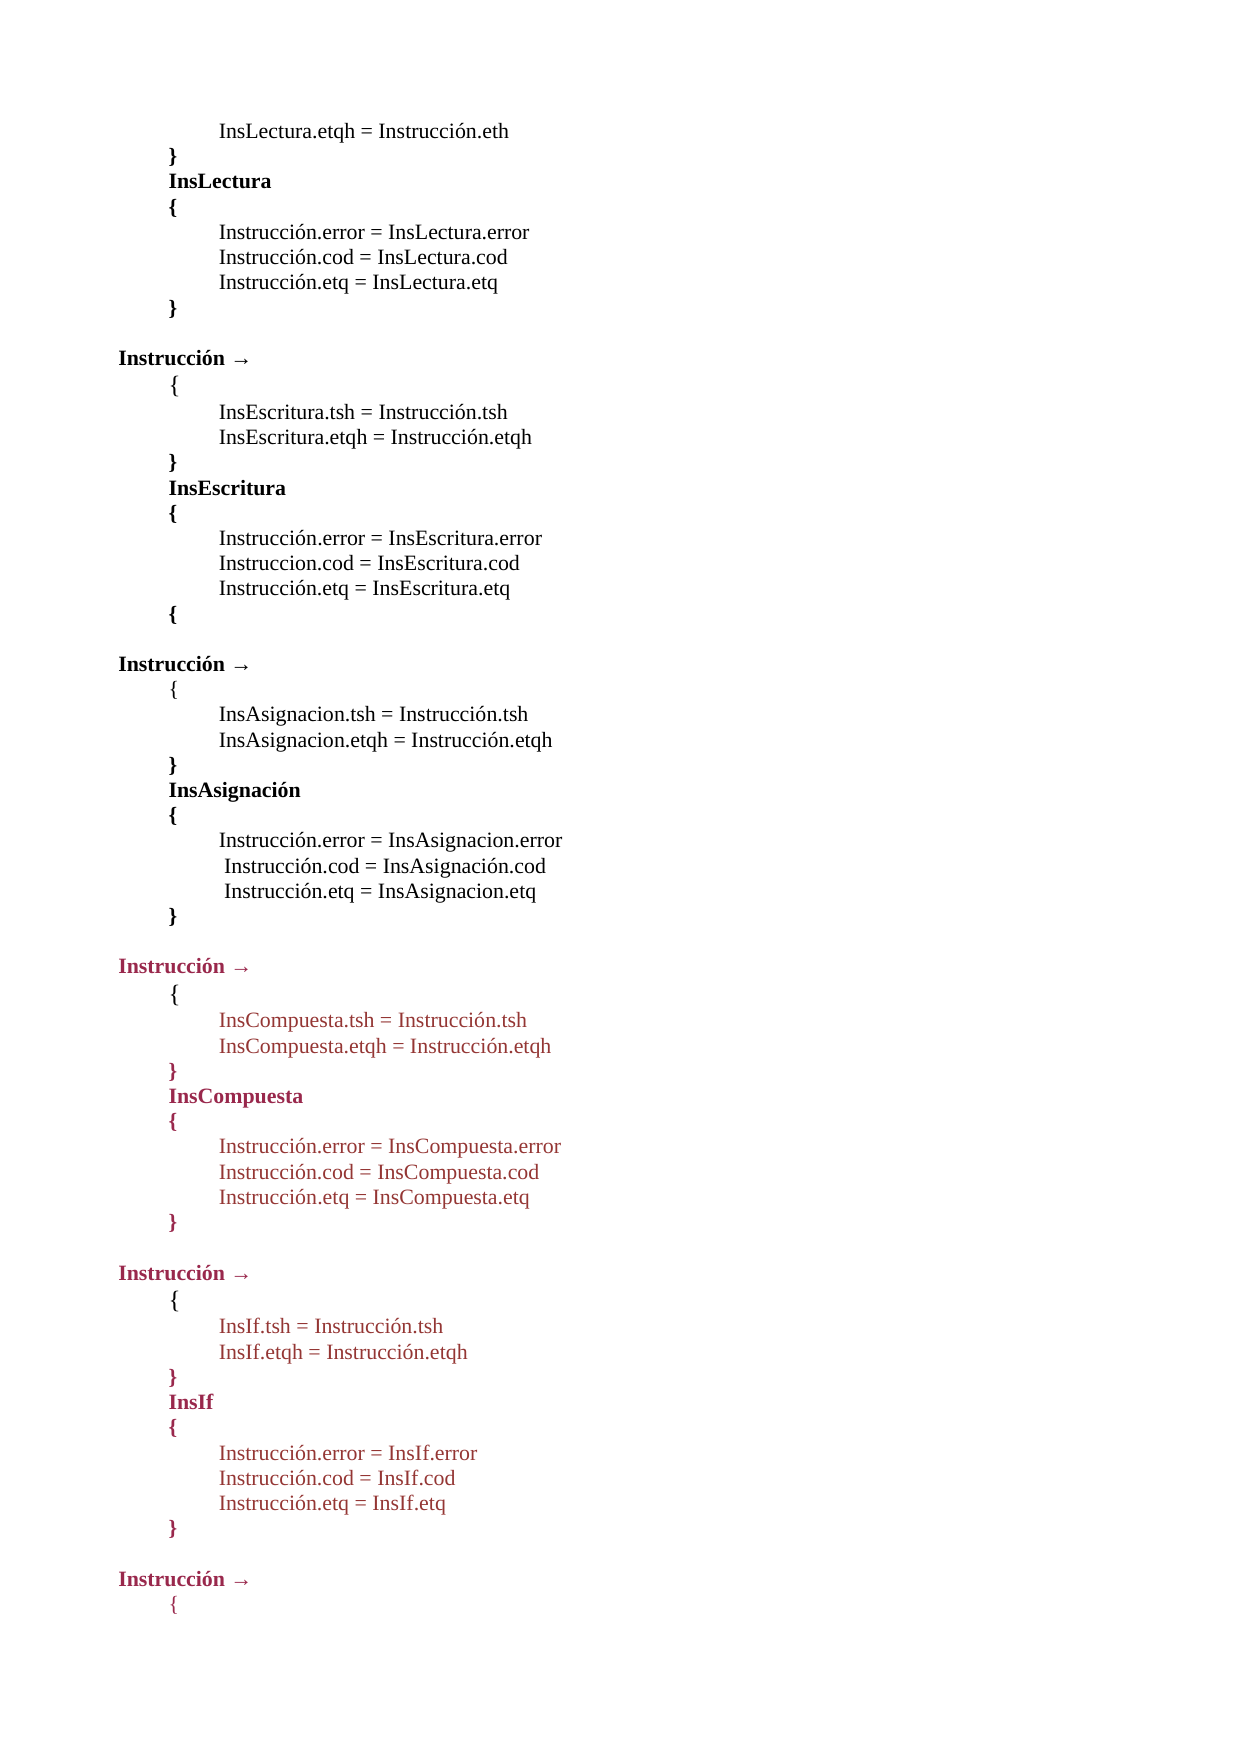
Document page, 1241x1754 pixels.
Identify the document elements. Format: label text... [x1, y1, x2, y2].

text InsIf.tsh = Instrucción.tsh [168, 1313, 1122, 1339]
text { [168, 1285, 1122, 1313]
text } [168, 1058, 1122, 1083]
text Instrucción.cod = InsIf.cod [168, 1465, 1122, 1490]
text InsCompuesta [168, 1083, 1122, 1108]
text } [168, 903, 1122, 928]
text Instrucción.cod = InsLectura.cod [168, 244, 1122, 269]
text } [168, 1209, 1122, 1234]
text InsAsignación [168, 777, 1122, 802]
text InsIf [168, 1389, 1122, 1414]
text Instrucción → [118, 953, 1122, 979]
text { [168, 370, 1122, 399]
text InsLectura [168, 168, 1122, 194]
text Instrucción.error = InsCompuesta.error [168, 1133, 1122, 1159]
text } [168, 143, 1122, 168]
text } [168, 1515, 1122, 1540]
text Instrucción → [118, 1566, 1122, 1591]
text Instrucción → [118, 345, 1122, 370]
text { [168, 194, 1122, 219]
text Instrucción → [118, 651, 1122, 676]
text Instrucción.error = InsLectura.error [168, 219, 1122, 244]
text } [168, 449, 1122, 474]
text InsCompuesta.tsh = Instrucción.tsh [168, 1007, 1122, 1033]
text InsEscritura.etqh = Instrucción.etqh [168, 424, 1122, 449]
text Instrucción.etq = InsCompuesta.etq [168, 1184, 1122, 1209]
text Instrucción.cod = InsAsignación.cod [168, 853, 1122, 878]
text InsEscritura.tsh = Instrucción.tsh [168, 399, 1122, 424]
text Instrucción.etq = InsAsignacion.etq [168, 878, 1122, 903]
text { [168, 1591, 1122, 1616]
text } [168, 294, 1122, 320]
text InsAsignacion.etqh = Instrucción.etqh [168, 727, 1122, 752]
text { [168, 802, 1122, 827]
text InsEscritura [168, 474, 1122, 500]
text Instrucción → [118, 1259, 1122, 1285]
text Instrucción.cod = InsCompuesta.cod [168, 1159, 1122, 1184]
text } [168, 752, 1122, 777]
text Instrucción.etq = InsLectura.etq [168, 269, 1122, 294]
text InsCompuesta.etqh = Instrucción.etqh [168, 1033, 1122, 1058]
text Instrucción.etq = InsEscritura.etq [168, 575, 1122, 601]
text Instruccion.cod = InsEscritura.cod [168, 550, 1122, 575]
text { [168, 676, 1122, 701]
text } [168, 1364, 1122, 1389]
text { [168, 1414, 1122, 1439]
text { [168, 1108, 1122, 1133]
text { [168, 500, 1122, 525]
text Instrucción.error = InsIf.error [168, 1439, 1122, 1465]
text InsIf.etqh = Instrucción.etqh [168, 1339, 1122, 1364]
text Instrucción.error = InsEscritura.error [168, 525, 1122, 550]
text Instrucción.etq = InsIf.etq [168, 1490, 1122, 1515]
text { [168, 979, 1122, 1007]
text { [168, 601, 1122, 626]
text InsLectura.etqh = Instrucción.eth [168, 118, 1122, 143]
text InsAsignacion.tsh = Instrucción.tsh [168, 701, 1122, 727]
text Instrucción.error = InsAsignacion.error [168, 827, 1122, 853]
